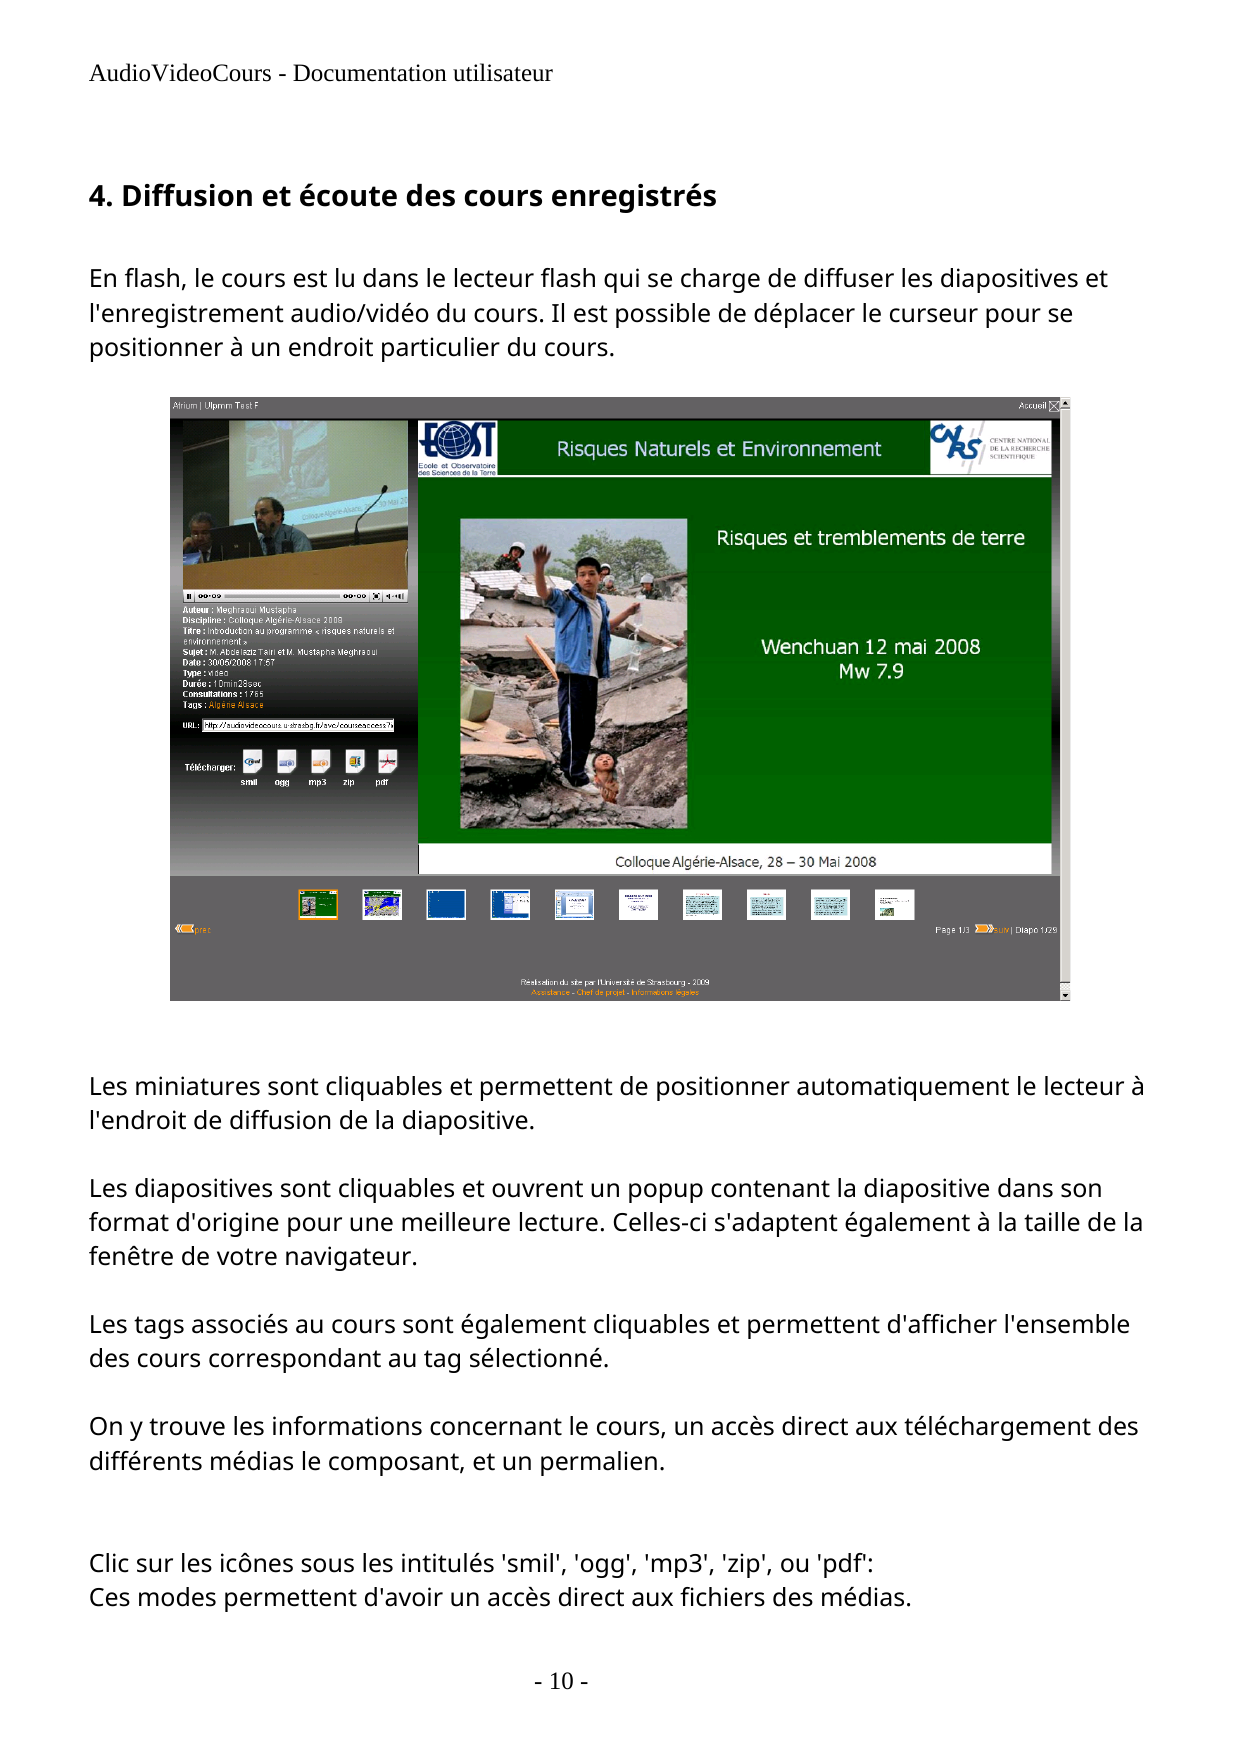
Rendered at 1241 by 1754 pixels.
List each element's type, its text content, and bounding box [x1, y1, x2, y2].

subtitle 4. Diffusion et écoute des cours enregistrés [88, 175, 1152, 215]
text Clic sur les icônes sous les intitulés 'smil', 'ogg', 'mp3', 'zip', ou 'pdf': [88, 1545, 1152, 1579]
text Les diapositives sont cliquables et ouvrent un popup contenant la diapositive dans son format d'origine pour une meilleure lecture. Celles-ci s'adaptent également à la taille de la fenêtre de votre navigateur. [88, 1171, 1152, 1273]
text En flash, le cours est lu dans le lecteur flash qui se charge de diffuser les diapositives et l'enregistrement audio/vidéo du cours. Il est possible de déplacer le curseur pour se positionner à un endroit particulier du cours. [88, 261, 1152, 363]
text Les miniatures sont cliquables et permettent de positionner automatiquement le lecteur à l'endroit de diffusion de la diapositive. [88, 1068, 1152, 1137]
picture [170, 397, 1071, 1001]
text On y trouve les informations concernant le cours, un accès direct aux téléchargement des différents médias le composant, et un permalien. [88, 1409, 1152, 1477]
text Les tags associés au cours sont également cliquables et permettent d'afficher l'ensemble des cours correspondant au tag sélectionné. [88, 1307, 1152, 1375]
text Ces modes permettent d'avoir un accès direct aux fichiers des médias. [88, 1579, 1152, 1613]
